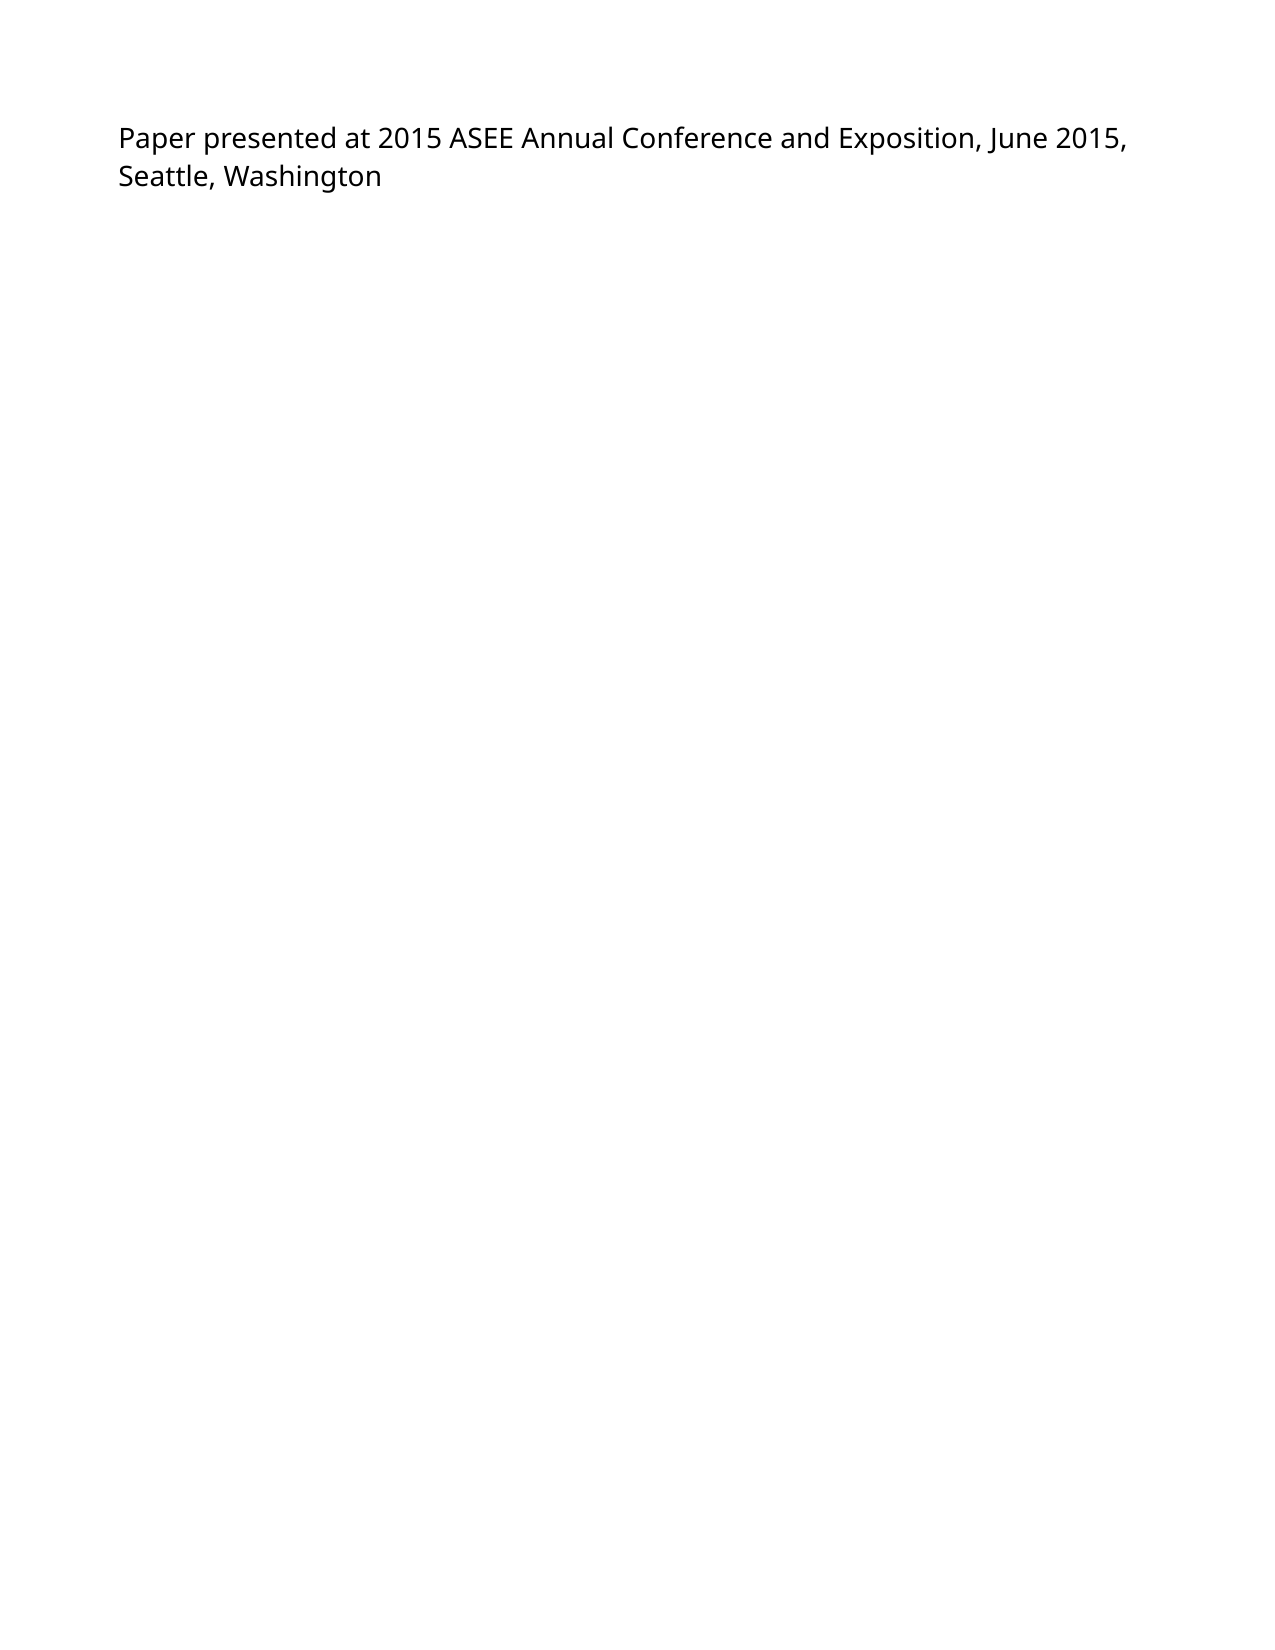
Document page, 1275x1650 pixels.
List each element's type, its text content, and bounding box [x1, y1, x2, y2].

text Paper presented at 2015 ASEE Annual Conference and Exposition, June 2015, Seattle, Washington [40, 118, 1157, 195]
